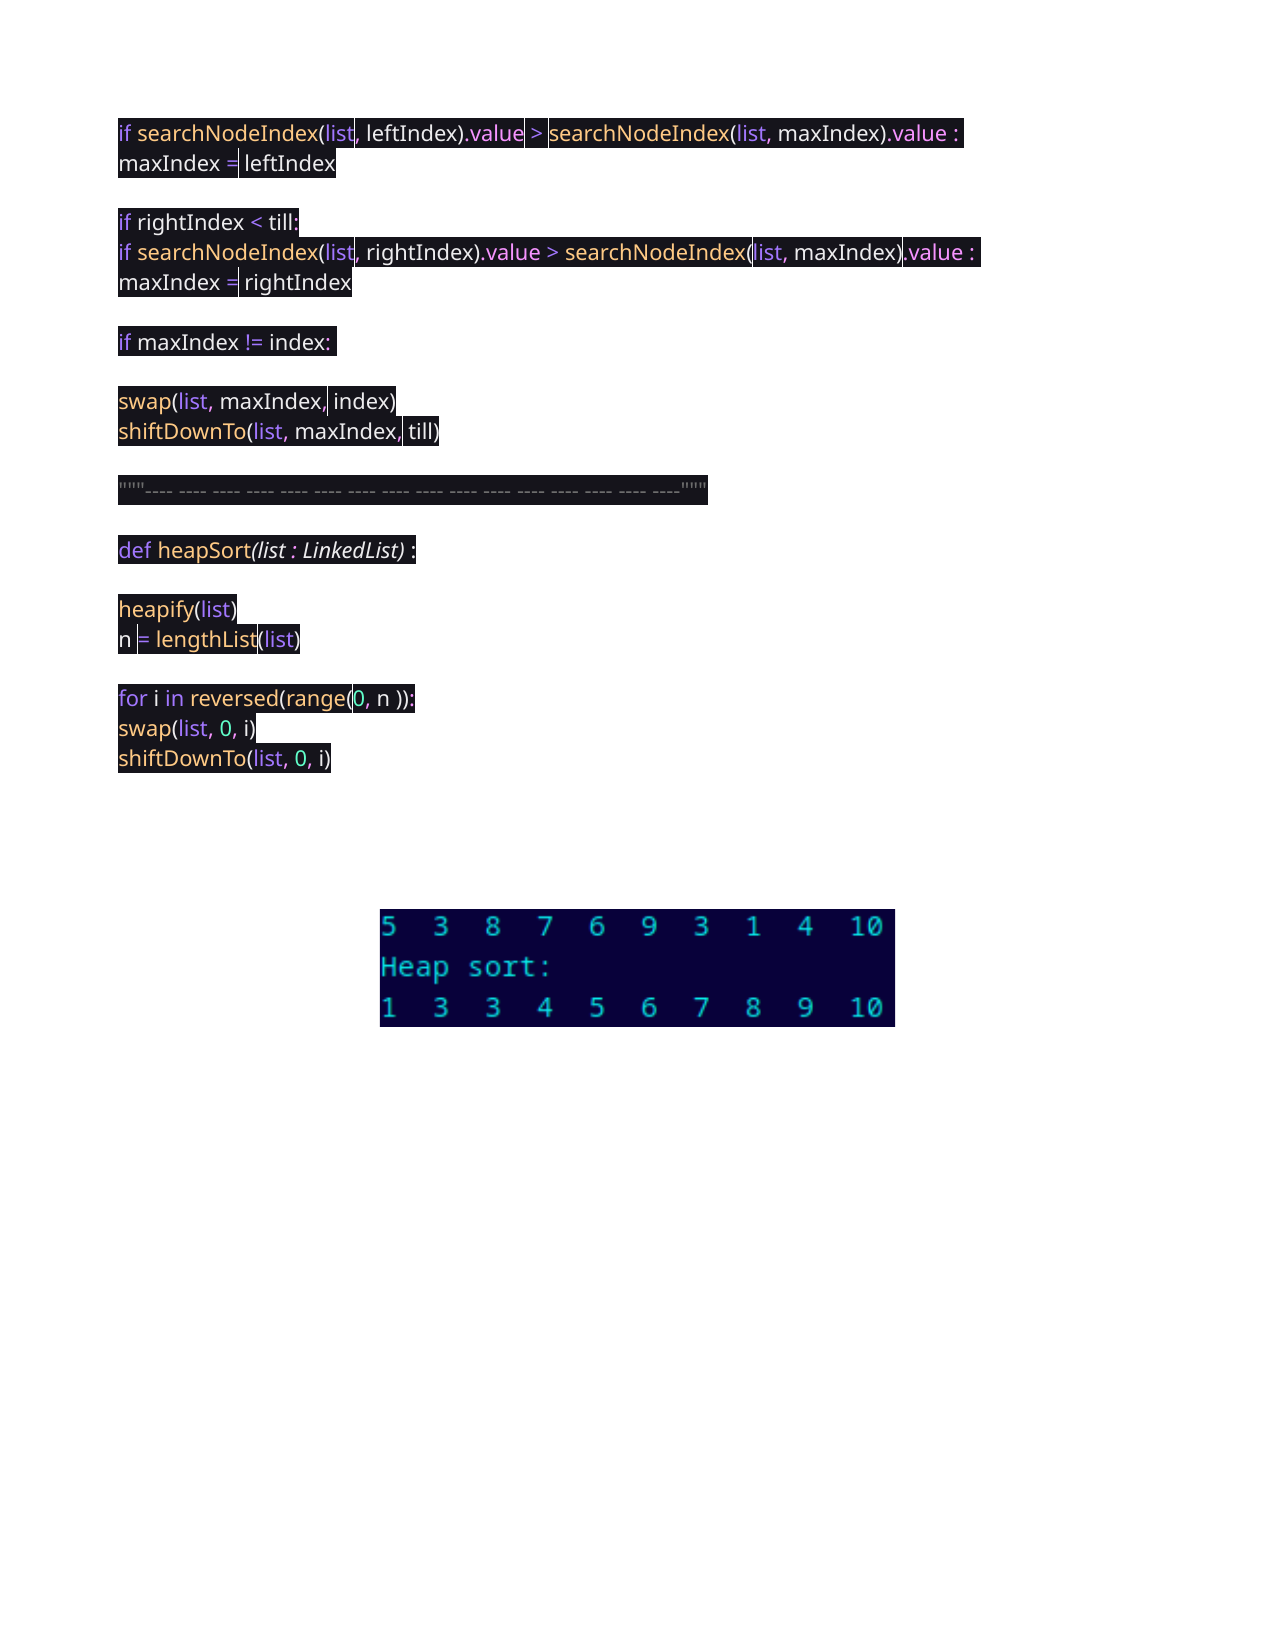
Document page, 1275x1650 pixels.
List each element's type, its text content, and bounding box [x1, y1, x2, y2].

text maxIndex = leftIndex [118, 148, 1157, 178]
text swap(list, maxIndex, index) [118, 386, 1157, 416]
text for i in reversed(range(0, n )): [118, 683, 1157, 713]
text shiftDownTo(list, 0, i) [118, 743, 1157, 773]
text if searchNodeIndex(list, leftIndex).value > searchNodeIndex(list, maxIndex).value : [118, 118, 1157, 148]
text def heapSort(list : LinkedList) : [118, 535, 1157, 564]
text maxIndex = rightIndex [118, 267, 1157, 297]
text if rightIndex < till: [118, 207, 1157, 237]
text swap(list, 0, i) [118, 713, 1157, 743]
picture [379, 909, 896, 1027]
text """---- ---- ---- ---- ---- ---- ---- ---- ---- ---- ---- ---- ---- ---- ---- ----""" [118, 475, 1157, 505]
text if searchNodeIndex(list, rightIndex).value > searchNodeIndex(list, maxIndex).value : [118, 237, 1157, 267]
text n = lengthList(list) [118, 624, 1157, 654]
text heapify(list) [118, 594, 1157, 624]
text shiftDownTo(list, maxIndex, till) [118, 416, 1157, 446]
text if maxIndex != index: [118, 326, 1157, 356]
